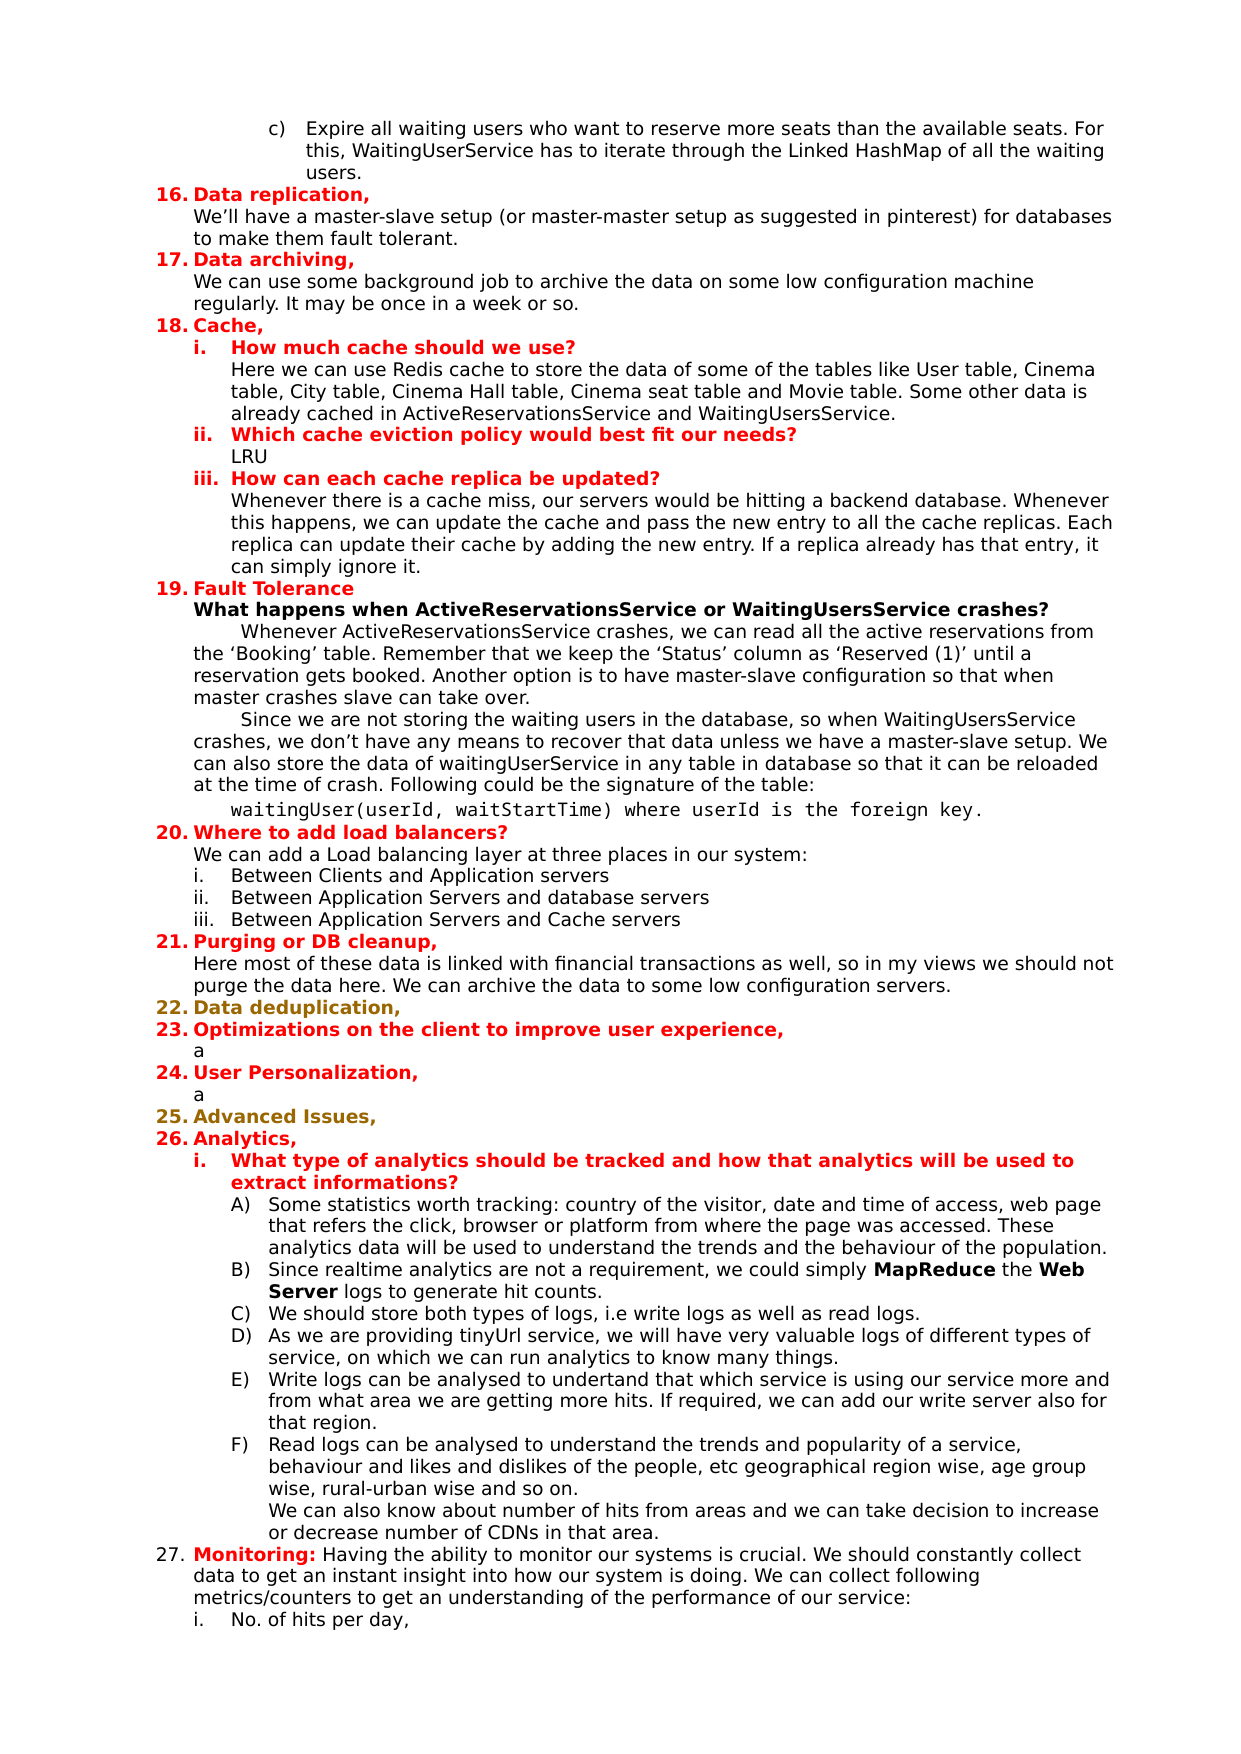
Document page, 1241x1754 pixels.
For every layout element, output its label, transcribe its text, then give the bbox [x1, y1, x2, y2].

list Cache, [156, 315, 1122, 337]
list Some statistics worth tracking: country of the visitor, date and time of access, web page that refers the click, browser or platform from where the page was accessed. These analytics data will be used to understand the trends and the behaviour of the population. [231, 1194, 1122, 1259]
list Where to add load balancers? [156, 822, 1122, 844]
list Data archiving, [156, 249, 1122, 271]
list How much cache should we use? [193, 337, 1122, 359]
list We can add a Load balancing layer at three places in our system: [156, 844, 1122, 866]
list Between Application Servers and database servers [193, 887, 1122, 909]
list Optimizations on the client to improve user experience, [156, 1019, 1122, 1041]
list Read logs can be analysed to understand the trends and popularity of a service, behaviour and likes and dislikes of the people, etc geographical region wise, age group wise, rural-urban wise and so on. [231, 1434, 1122, 1500]
list Fault Tolerance [156, 577, 1122, 599]
list Analytics, [156, 1128, 1122, 1150]
list Purging or DB cleanup, [156, 931, 1122, 953]
list Write logs can be analysed to undertand that which service is using our service more and from what area we are getting more hits. If required, we can add our write server also for that region. [231, 1369, 1122, 1434]
list What happens when ActiveReservationsService or WaitingUsersService crashes? Whenever ActiveReservationsService crashes, we can read all the active reservations from the ‘Booking’ table. Remember that we keep the ‘Status’ column as ‘Reserved (1)’ until a reservation gets booked. Another option is to have master-slave configuration so that when master crashes slave can take over. [156, 599, 1122, 709]
list Since we are not storing the waiting users in the database, so when WaitingUsersService crashes, we don’t have any means to recover that data unless we have a master-slave setup. We can also store the data of waitingUserService in any table in database so that it can be reloaded at the time of crash. Following could be the signature of the table: [156, 709, 1122, 796]
list Whenever there is a cache miss, our servers would be hitting a backend database. Whenever this happens, we can update the cache and pass the new entry to all the cache replicas. Each replica can update their cache by adding the new entry. If a replica already has that entry, it can simply ignore it. [193, 490, 1122, 577]
list As we are providing tinyUrl service, we will have very valuable logs of different types of service, on which we can run analytics to know many things. [231, 1325, 1122, 1369]
list Since realtime analytics are not a requirement, we could simply MapReduce the Web Server logs to generate hit counts. [231, 1259, 1122, 1303]
list We can also know about number of hits from areas and we can take decision to increase or decrease number of CDNs in that area. [231, 1500, 1122, 1544]
list waitingUser(userId, waitStartTime) where userId is the foreign key. [193, 796, 1122, 822]
list We should store both types of logs, i.e write logs as well as read logs. [231, 1303, 1122, 1325]
list No. of hits per day, [193, 1609, 1122, 1631]
list Expire all waiting users who want to reserve more seats than the available seats. For this, WaitingUserService has to iterate through the Linked HashMap of all the waiting users. [268, 118, 1122, 184]
list How can each cache replica be updated? [193, 468, 1122, 490]
list Data deduplication, [156, 997, 1122, 1019]
list What type of analytics should be tracked and how that analytics will be used to extract informations? [193, 1150, 1122, 1194]
list Here we can use Redis cache to store the data of some of the tables like User table, Cinema table, City table, Cinema Hall table, Cinema seat table and Movie table. Some other data is already cached in ActiveReservationsService and WaitingUsersService. [193, 359, 1122, 424]
list Advanced Issues, [156, 1106, 1122, 1128]
list Between Clients and Application servers [193, 866, 1122, 887]
list a [156, 1084, 1122, 1106]
list a [156, 1041, 1122, 1062]
list We can use some background job to archive the data on some low configuration machine regularly. It may be once in a week or so. [156, 271, 1122, 315]
list Which cache eviction policy would best fit our needs? [193, 424, 1122, 446]
list Between Application Servers and Cache servers [193, 909, 1122, 931]
list Data replication, [156, 184, 1122, 206]
list LRU [193, 446, 1122, 468]
list User Personalization, [156, 1062, 1122, 1084]
list Monitoring: Having the ability to monitor our systems is crucial. We should constantly collect data to get an instant insight into how our system is doing. We can collect following metrics/counters to get an understanding of the performance of our service: [156, 1544, 1122, 1609]
list Here most of these data is linked with financial transactions as well, so in my views we should not purge the data here. We can archive the data to some low configuration servers. [156, 953, 1122, 997]
list We’ll have a master-slave setup (or master-master setup as suggested in pinterest) for databases to make them fault tolerant. [156, 206, 1122, 249]
